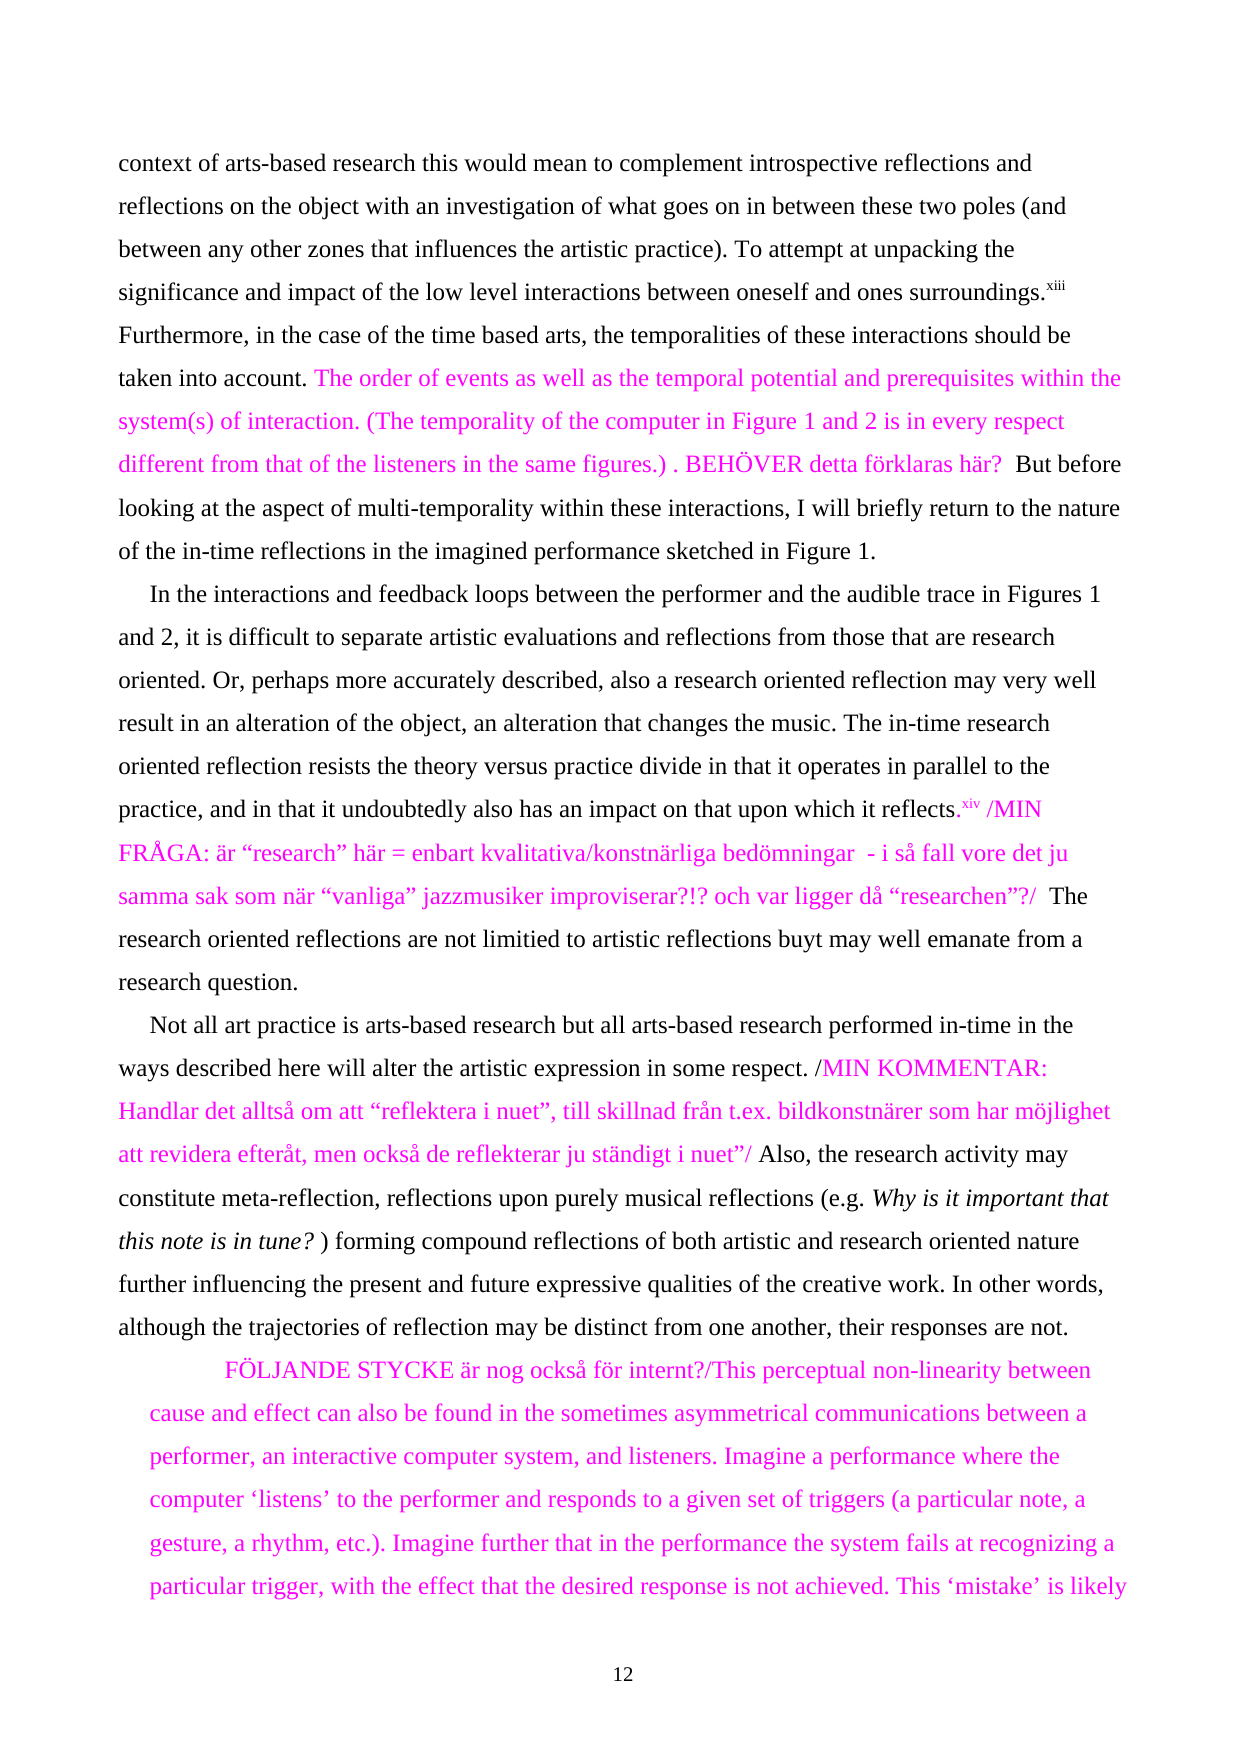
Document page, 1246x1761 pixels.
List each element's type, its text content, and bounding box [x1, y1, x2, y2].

text context of arts-based research this would mean to complement introspective reflections and reflections on the object with an investigation of what goes on in between these two poles (and between any other zones that influences the artistic practice). To attempt at unpacking the significance and impact of the low level interactions between oneself and ones surroundings. Furthermore, in the case of the time based arts, the temporalities of these interactions should be taken into account. The order of events as well as the temporal potential and prerequisites within the system(s) of interaction. (The temporality of the computer in Figure 1 and 2 is in every respect different from that of the listeners in the same figures.) . BEHÖVER detta förklaras här? But before looking at the aspect of multi-temporality within these interactions, I will briefly return to the nature of the in-time reflections in the imagined performance sketched in Figure 1. [118, 148, 1128, 564]
text Not all art practice is arts-based research but all arts-based research performed in-time in the ways described here will alter the artistic expression in some respect. /MIN KOMMENTAR: Handlar det alltså om att “reflektera i nuet”, till skillnad från t.ex. bildkonstnärer som har möjlighet att revidera efteråt, men också de reflekterar ju ständigt i nuet”/ Also, the research activity may constitute meta-reflection, reflections upon purely musical reflections (e.g. Why is it important that this note is in tune? ) forming compound reflections of both artistic and research oriented nature further influencing the present and future expressive qualities of the creative work. In other words, although the trajectories of reflection may be distinct from one another, their responses are not. [118, 1010, 1128, 1341]
text FÖLJANDE STYCKE är nog också för internt?/This perceptual non-linearity between cause and effect can also be found in the sometimes asymmetrical communications between a performer, an interactive computer system, and listeners. Imagine a performance where the computer ‘listens’ to the performer and responds to a given set of triggers (a particular note, a gesture, a rhythm, etc.). Imagine further that in the performance the system fails at recognizing a particular trigger, with the effect that the desired response is not achieved. This ‘mistake’ is likely [149, 1355, 1128, 1599]
text In the interactions and feedback loops between the performer and the audible trace in Figures 1 and 2, it is difficult to separate artistic evaluations and reflections from those that are research oriented. Or, perhaps more accurately described, also a research oriented reflection may very well result in an alteration of the object, an alteration that changes the music. The in-time research oriented reflection resists the theory versus practice divide in that it operates in parallel to the practice, and in that it undoubtedly also has an impact on that upon which it reflects. /MIN FRÅGA: är “research” här = enbart kvalitativa/konstnärliga bedömningar - i så fall vore det ju samma sak som när “vanliga” jazzmusiker improviserar?!? och var ligger då “researchen”?/ The research oriented reflections are not limitied to artistic reflections buyt may well emanate from a research question. [118, 579, 1128, 996]
